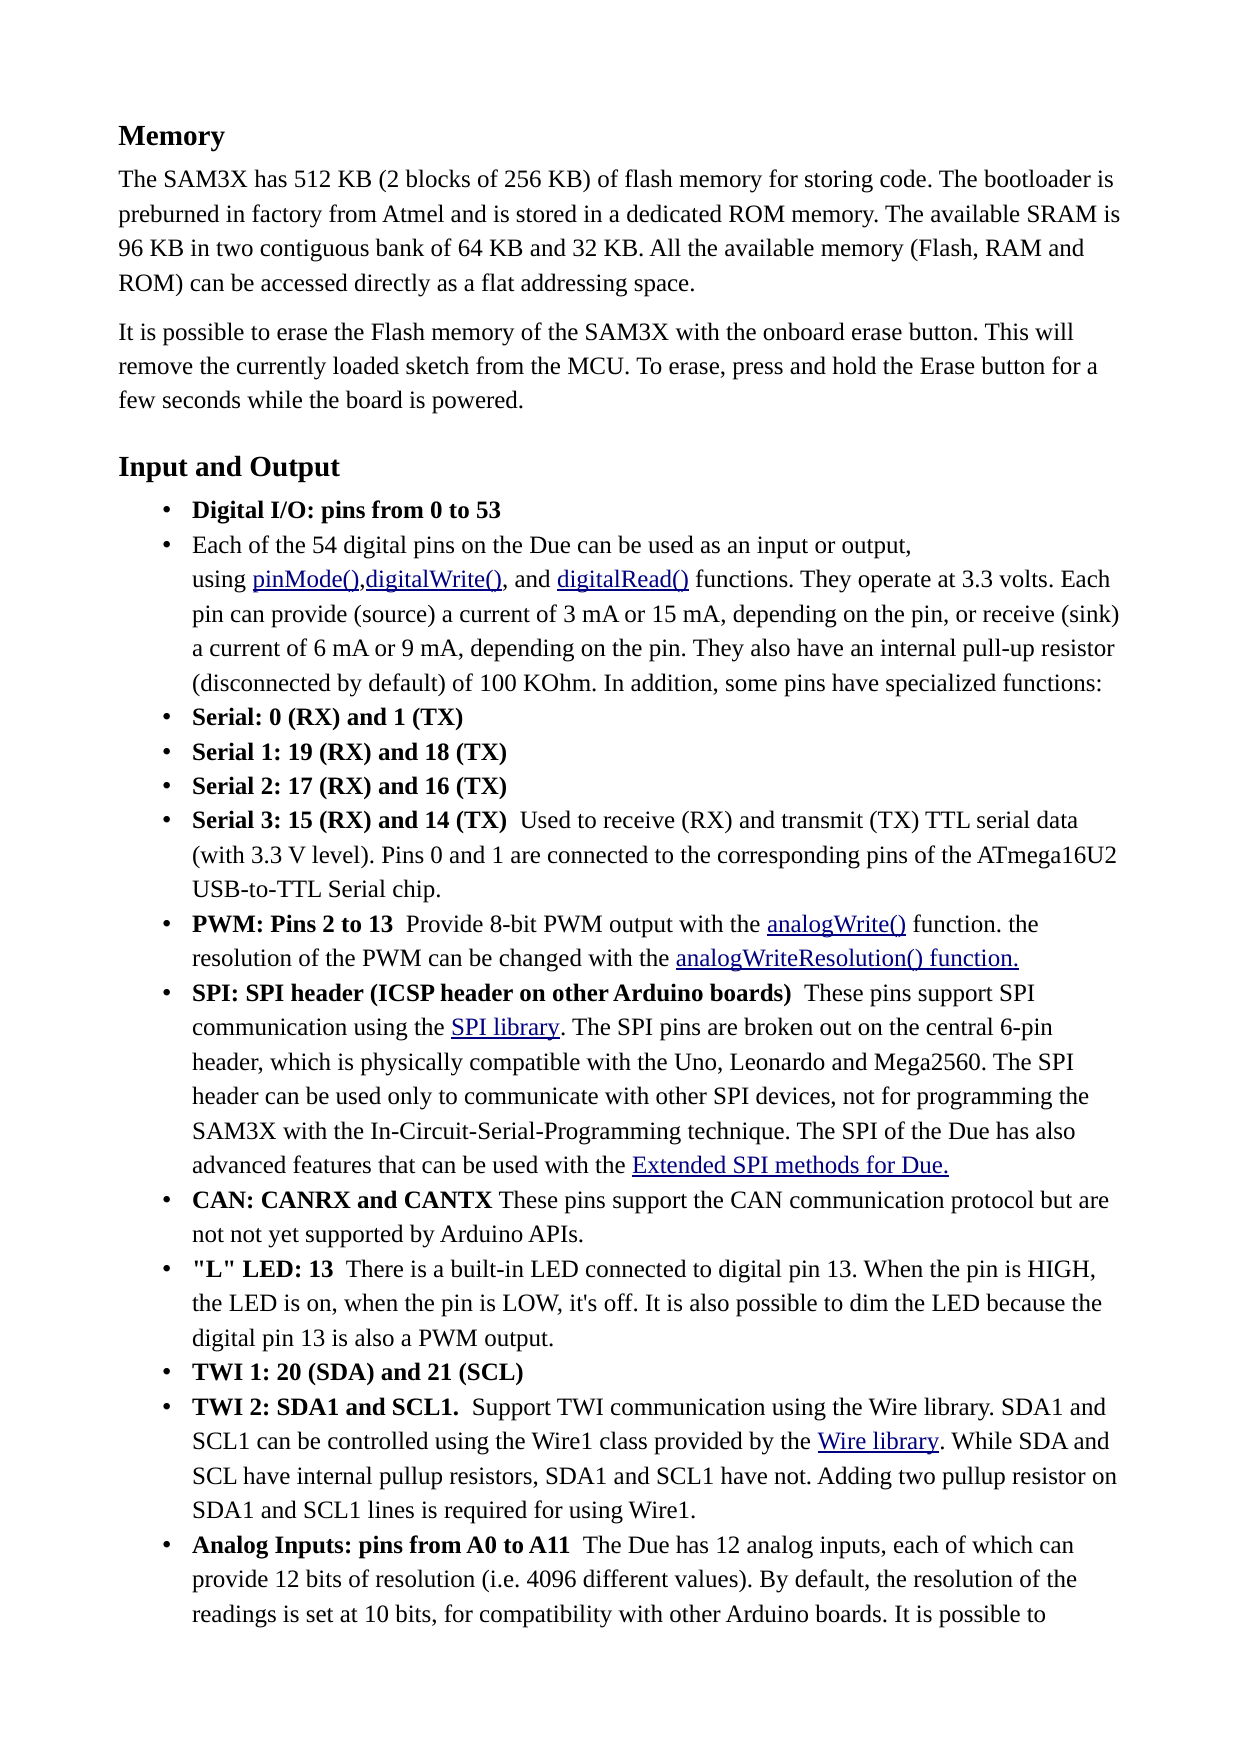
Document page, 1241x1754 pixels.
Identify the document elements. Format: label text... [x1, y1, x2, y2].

list Digital I/O: pins from 0 to 53 [162, 495, 1122, 524]
list SPI: SPI header (ICSP header on other Arduino boards) These pins support SPI communication using the SPI library. The SPI pins are broken out on the central 6-pin header, which is physically compatible with the Uno, Leonardo and Mega2560. The SPI header can be used only to communicate with other SPI devices, not for programming the SAM3X with the In-Circuit-Serial-Programming technique. The SPI of the Due has also advanced features that can be used with the Extended SPI methods for Due. [162, 978, 1122, 1179]
list Serial 2: 17 (RX) and 16 (TX) [162, 771, 1122, 800]
list TWI 1: 20 (SDA) and 21 (SCL) [162, 1357, 1122, 1386]
list Analog Inputs: pins from A0 to A11 The Due has 12 analog inputs, each of which can provide 12 bits of resolution (i.e. 4096 different values). By default, the resolution of the readings is set at 10 bits, for compatibility with other Arduino boards. It is possible to [162, 1530, 1122, 1627]
list Serial: 0 (RX) and 1 (TX) [162, 702, 1122, 731]
text It is possible to erase the Flash memory of the SAM3X with the onboard erase button. This will remove the currently loaded sketch from the MCU. To erase, press and hold the Erase button for a few seconds while the board is powered. [118, 317, 1122, 414]
list TWI 2: SDA1 and SCL1. Support TWI communication using the Wire library. SDA1 and SCL1 can be controlled using the Wire1 class provided by the Wire library. While SDA and SCL have internal pullup resistors, SDA1 and SCL1 have not. Adding two pullup resistor on SDA1 and SCL1 lines is required for using Wire1. [162, 1392, 1122, 1524]
list PWM: Pins 2 to 13 Provide 8-bit PWM output with the analogWrite() function. the resolution of the PWM can be changed with the analogWriteResolution() function. [162, 909, 1122, 972]
list CAN: CANRX and CANTX These pins support the CAN communication protocol but are not not yet supported by Arduino APIs. [162, 1185, 1122, 1248]
subtitle Memory [118, 118, 1122, 152]
text The SAM3X has 512 KB (2 blocks of 256 KB) of flash memory for storing code. The bootloader is preburned in factory from Atmel and is stored in a dedicated ROM memory. The available SRAM is 96 KB in two contiguous bank of 64 KB and 32 KB. All the available memory (Flash, RAM and ROM) can be accessed directly as a flat addressing space. [118, 164, 1122, 296]
list "L" LED: 13 There is a built-in LED connected to digital pin 13. When the pin is HIGH, the LED is on, when the pin is LOW, it's off. It is also possible to dim the LED because the digital pin 13 is also a PWM output. [162, 1254, 1122, 1352]
subtitle Input and Output [118, 449, 1122, 483]
list Each of the 54 digital pins on the Due can be used as an input or output, using pinMode(),digitalWrite(), and digitalRead() functions. They operate at 3.3 volts. Each pin can provide (source) a current of 3 mA or 15 mA, depending on the pin, or receive (sink) a current of 6 mA or 9 mA, depending on the pin. They also have an internal pull-up resistor (disconnected by default) of 100 KOhm. In addition, some pins have specialized functions: [162, 530, 1122, 696]
list Serial 1: 19 (RX) and 18 (TX) [162, 737, 1122, 765]
list Serial 3: 15 (RX) and 14 (TX) Used to receive (RX) and transmit (TX) TTL serial data (with 3.3 V level). Pins 0 and 1 are connected to the corresponding pins of the ATmega16U2 USB-to-TTL Serial chip. [162, 806, 1122, 903]
